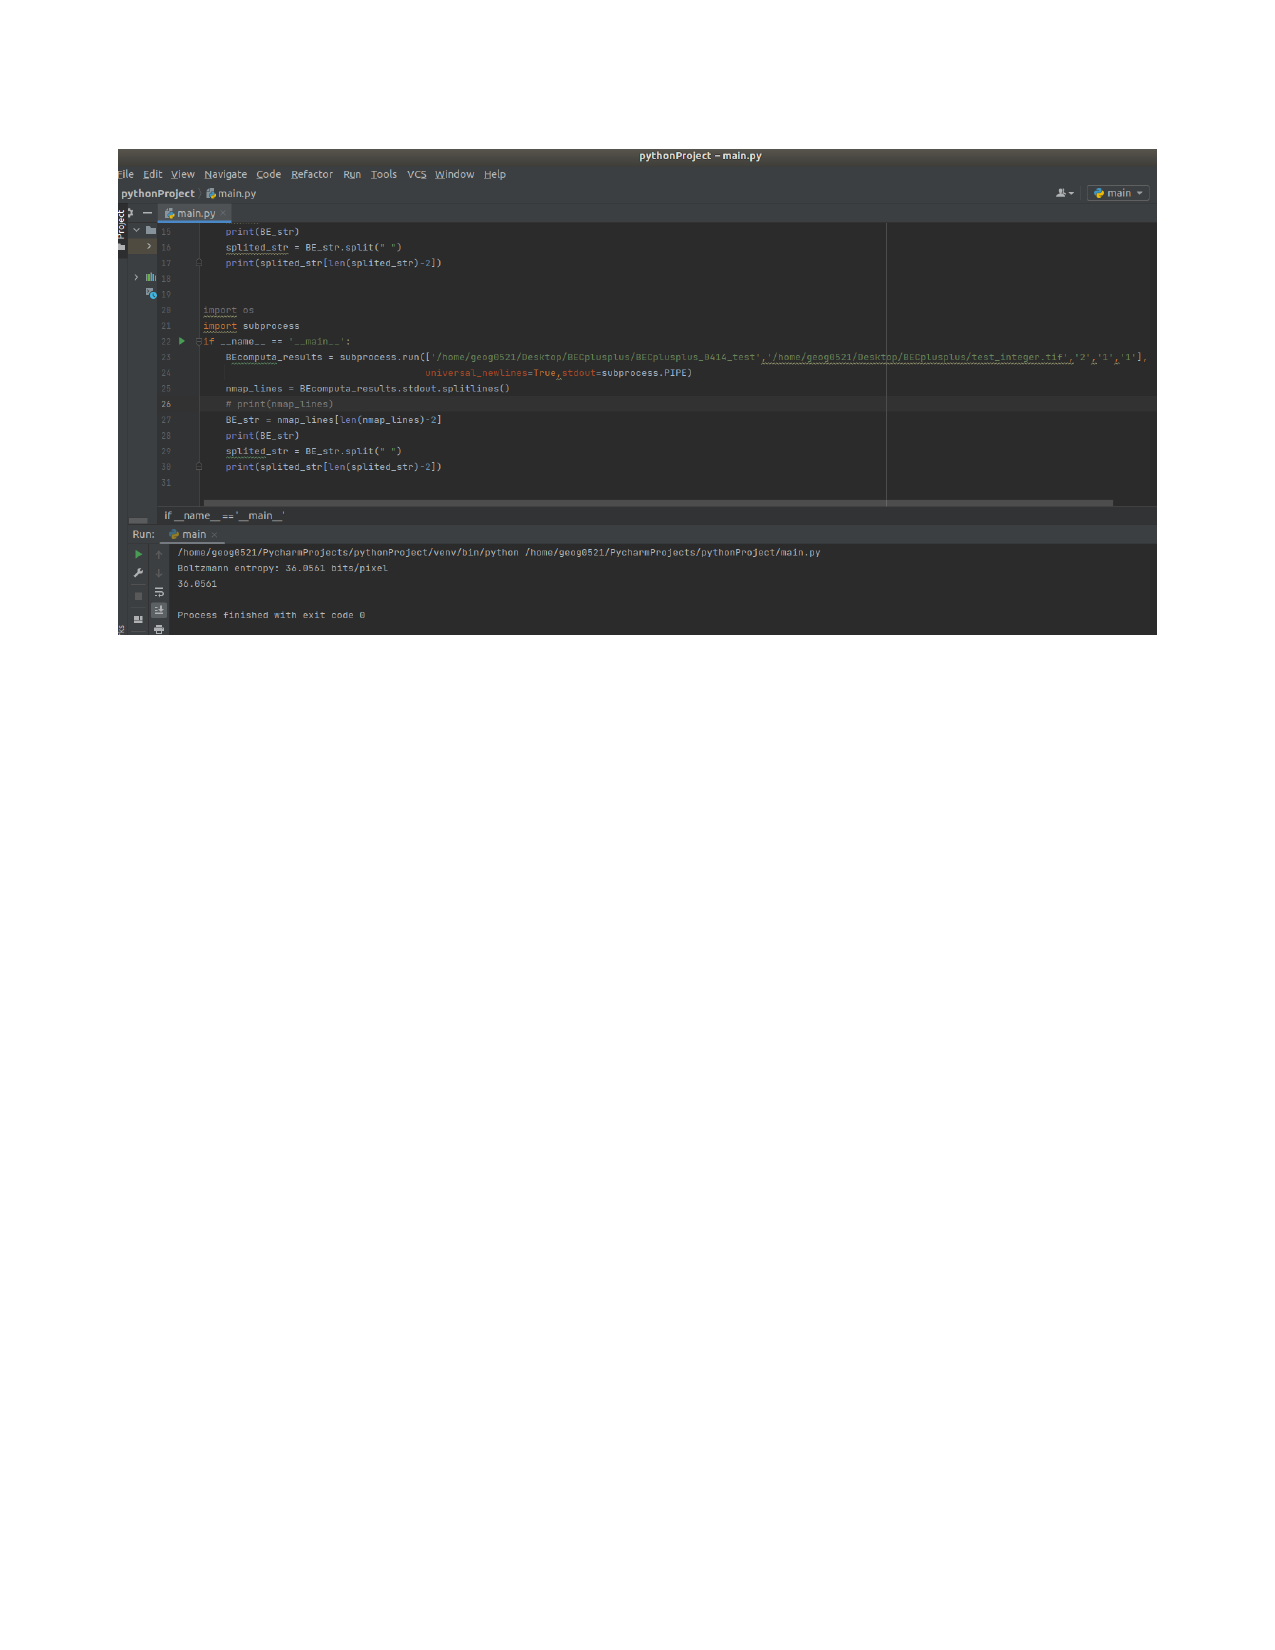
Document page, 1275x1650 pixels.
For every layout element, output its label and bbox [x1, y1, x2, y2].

picture [118, 149, 1157, 635]
